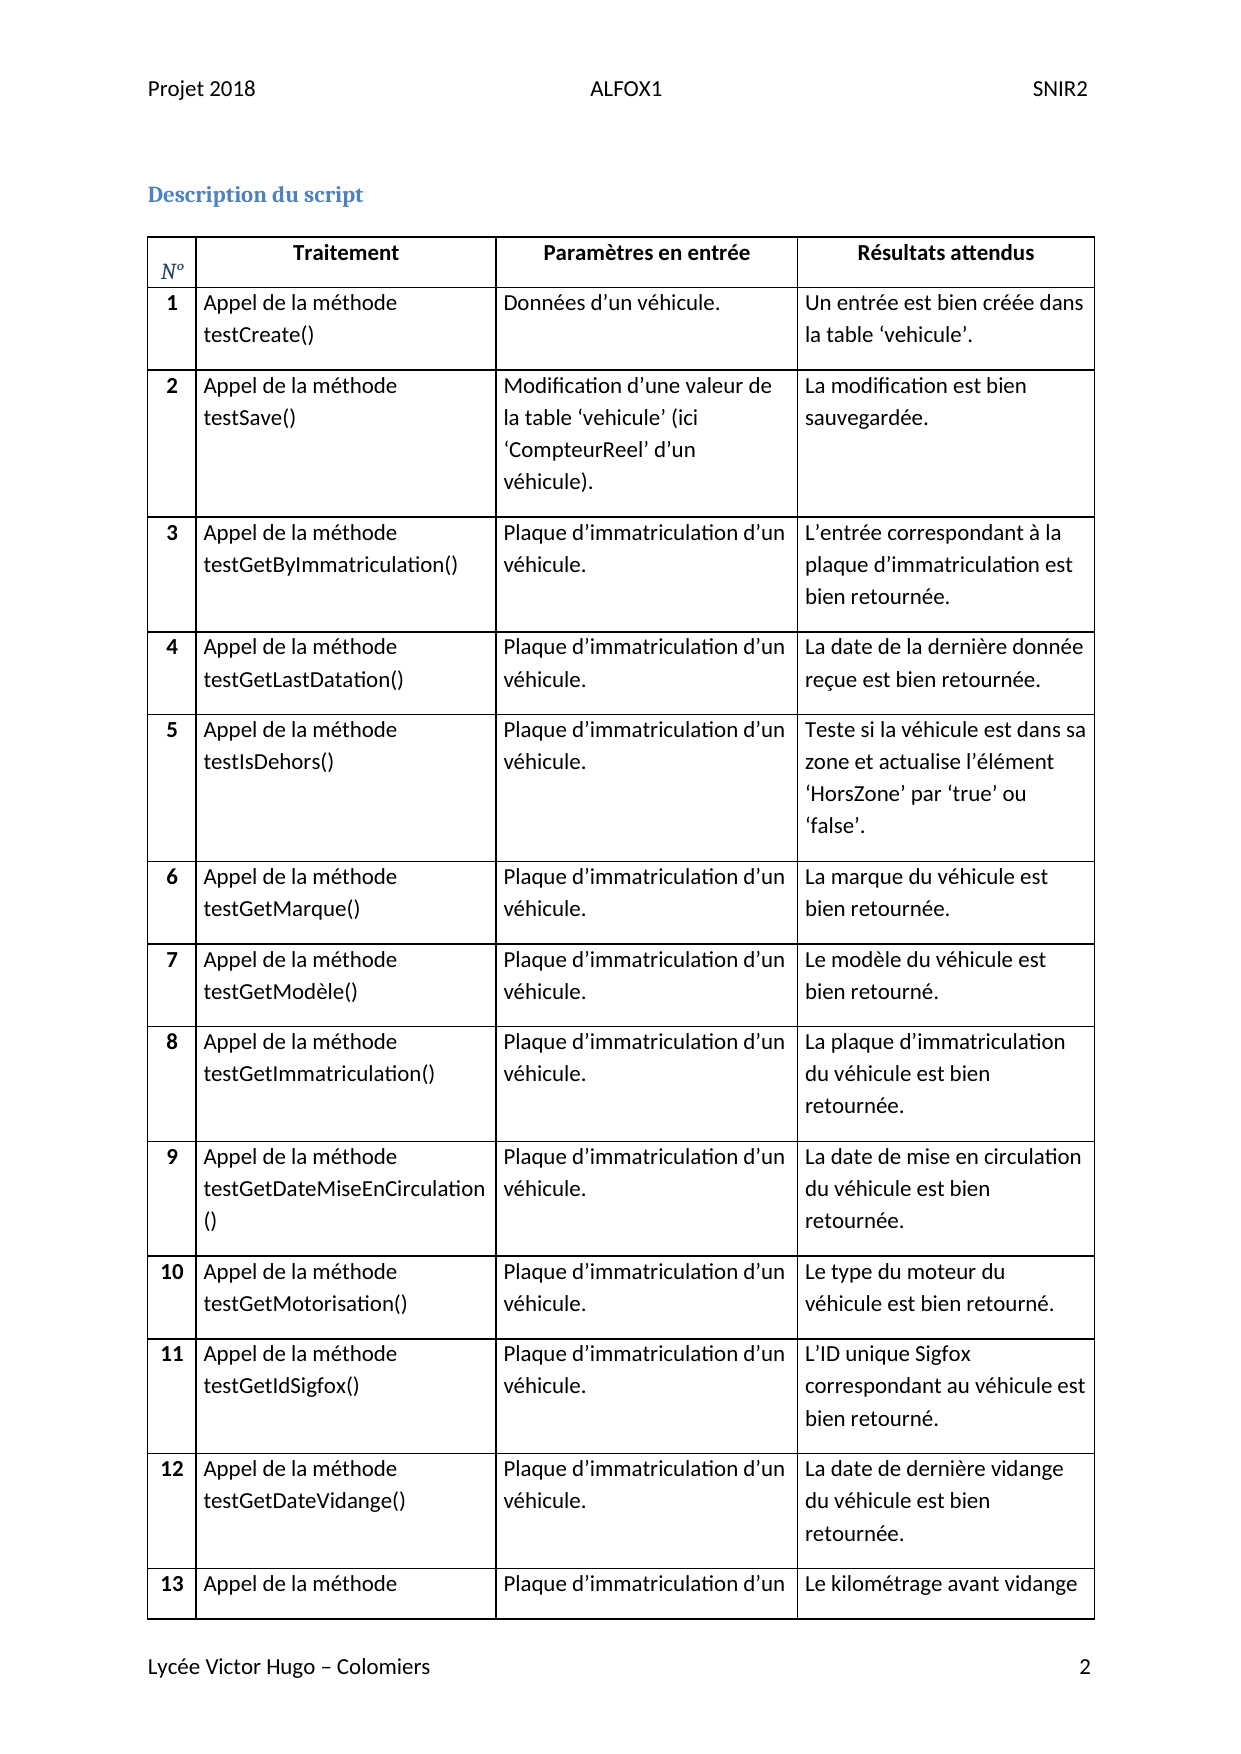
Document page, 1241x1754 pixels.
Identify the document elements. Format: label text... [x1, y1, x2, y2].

table_cell 3 [148, 518, 195, 631]
table_cell 9 [148, 1142, 195, 1255]
table_cell Plaque d’immatriculation d’un véhicule. [497, 945, 797, 1026]
table_cell Appel de la méthode testGetModèle() [197, 945, 495, 1026]
table_cell Plaque d’immatriculation d’un véhicule. [497, 1454, 797, 1567]
table_cell La date de la dernière donnée reçue est bien retournée. [798, 633, 1094, 713]
table_cell Le type du moteur du véhicule est bien retourné. [798, 1257, 1094, 1338]
table_cell 12 [148, 1454, 195, 1567]
table_cell L’entrée correspondant à la plaque d’immatriculation est bien retournée. [798, 518, 1094, 631]
table_cell Appel de la méthode testSave() [197, 371, 495, 516]
table_cell Plaque d’immatriculation d’un véhicule. [497, 862, 797, 943]
table_cell Appel de la méthode testGetDateVidange() [197, 1454, 495, 1567]
table_cell 11 [148, 1340, 195, 1453]
table_cell 1 [148, 288, 195, 369]
table_cell 2 [148, 371, 195, 516]
table_cell Plaque d’immatriculation d’un véhicule. [497, 1027, 797, 1141]
table_cell La plaque d’immatriculation du véhicule est bien retournée. [798, 1027, 1094, 1141]
table_header Résultats attendus [798, 238, 1094, 287]
table_cell 10 [148, 1257, 195, 1338]
table_header Traitement [197, 238, 495, 287]
table_cell L’ID unique Sigfox correspondant au véhicule est bien retourné. [798, 1340, 1094, 1453]
table_cell Plaque d’immatriculation d’un véhicule. [497, 1142, 797, 1255]
table_cell Plaque d’immatriculation d’un véhicule. [497, 518, 797, 631]
table_header Paramètres en entrée [497, 238, 797, 287]
table_cell 7 [148, 945, 195, 1026]
table_cell Modification d’une valeur de la table ‘vehicule’ (ici ‘CompteurReel’ d’un véhicule). [497, 371, 797, 516]
table_cell 13 [148, 1569, 195, 1618]
table_cell La date de mise en circulation du véhicule est bien retournée. [798, 1142, 1094, 1255]
table_cell Appel de la méthode testGetByImmatriculation() [197, 518, 495, 631]
table_cell Le modèle du véhicule est bien retourné. [798, 945, 1094, 1026]
subtitle Description du script [148, 182, 1093, 209]
table_cell Teste si la véhicule est dans sa zone et actualise l’élément ‘HorsZone’ par ‘true’ ou ‘false’. [798, 715, 1094, 861]
table_cell Appel de la méthode testGetImmatriculation() [197, 1027, 495, 1141]
table_cell Appel de la méthode testGetIdSigfox() [197, 1340, 495, 1453]
table_cell Plaque d’immatriculation d’un véhicule. [497, 1340, 797, 1453]
table_cell Plaque d’immatriculation d’un véhicule. [497, 633, 797, 713]
table_cell Le kilométrage avant vidange [798, 1569, 1094, 1618]
table_cell Données d’un véhicule. [497, 288, 797, 369]
table_cell Appel de la méthode [197, 1569, 495, 1618]
table_cell Appel de la méthode testIsDehors() [197, 715, 495, 861]
table_cell Appel de la méthode testCreate() [197, 288, 495, 369]
table_cell La date de dernière vidange du véhicule est bien retournée. [798, 1454, 1094, 1567]
table_cell Appel de la méthode testGetDateMiseEnCirculation() [197, 1142, 495, 1255]
table_cell La marque du véhicule est bien retournée. [798, 862, 1094, 943]
table_cell Appel de la méthode testGetLastDatation() [197, 633, 495, 713]
table_header N° [148, 238, 195, 287]
table_cell 6 [148, 862, 195, 943]
table_cell Appel de la méthode testGetMarque() [197, 862, 495, 943]
table_cell Plaque d’immatriculation d’un véhicule. [497, 715, 797, 861]
table_cell 4 [148, 633, 195, 713]
table_cell 5 [148, 715, 195, 861]
table_cell Un entrée est bien créée dans la table ‘vehicule’. [798, 288, 1094, 369]
table_cell Appel de la méthode testGetMotorisation() [197, 1257, 495, 1338]
table_cell Plaque d’immatriculation d’un véhicule. [497, 1257, 797, 1338]
table_cell 8 [148, 1027, 195, 1141]
table_cell La modification est bien sauvegardée. [798, 371, 1094, 516]
table_cell Plaque d’immatriculation d’un [497, 1569, 797, 1618]
